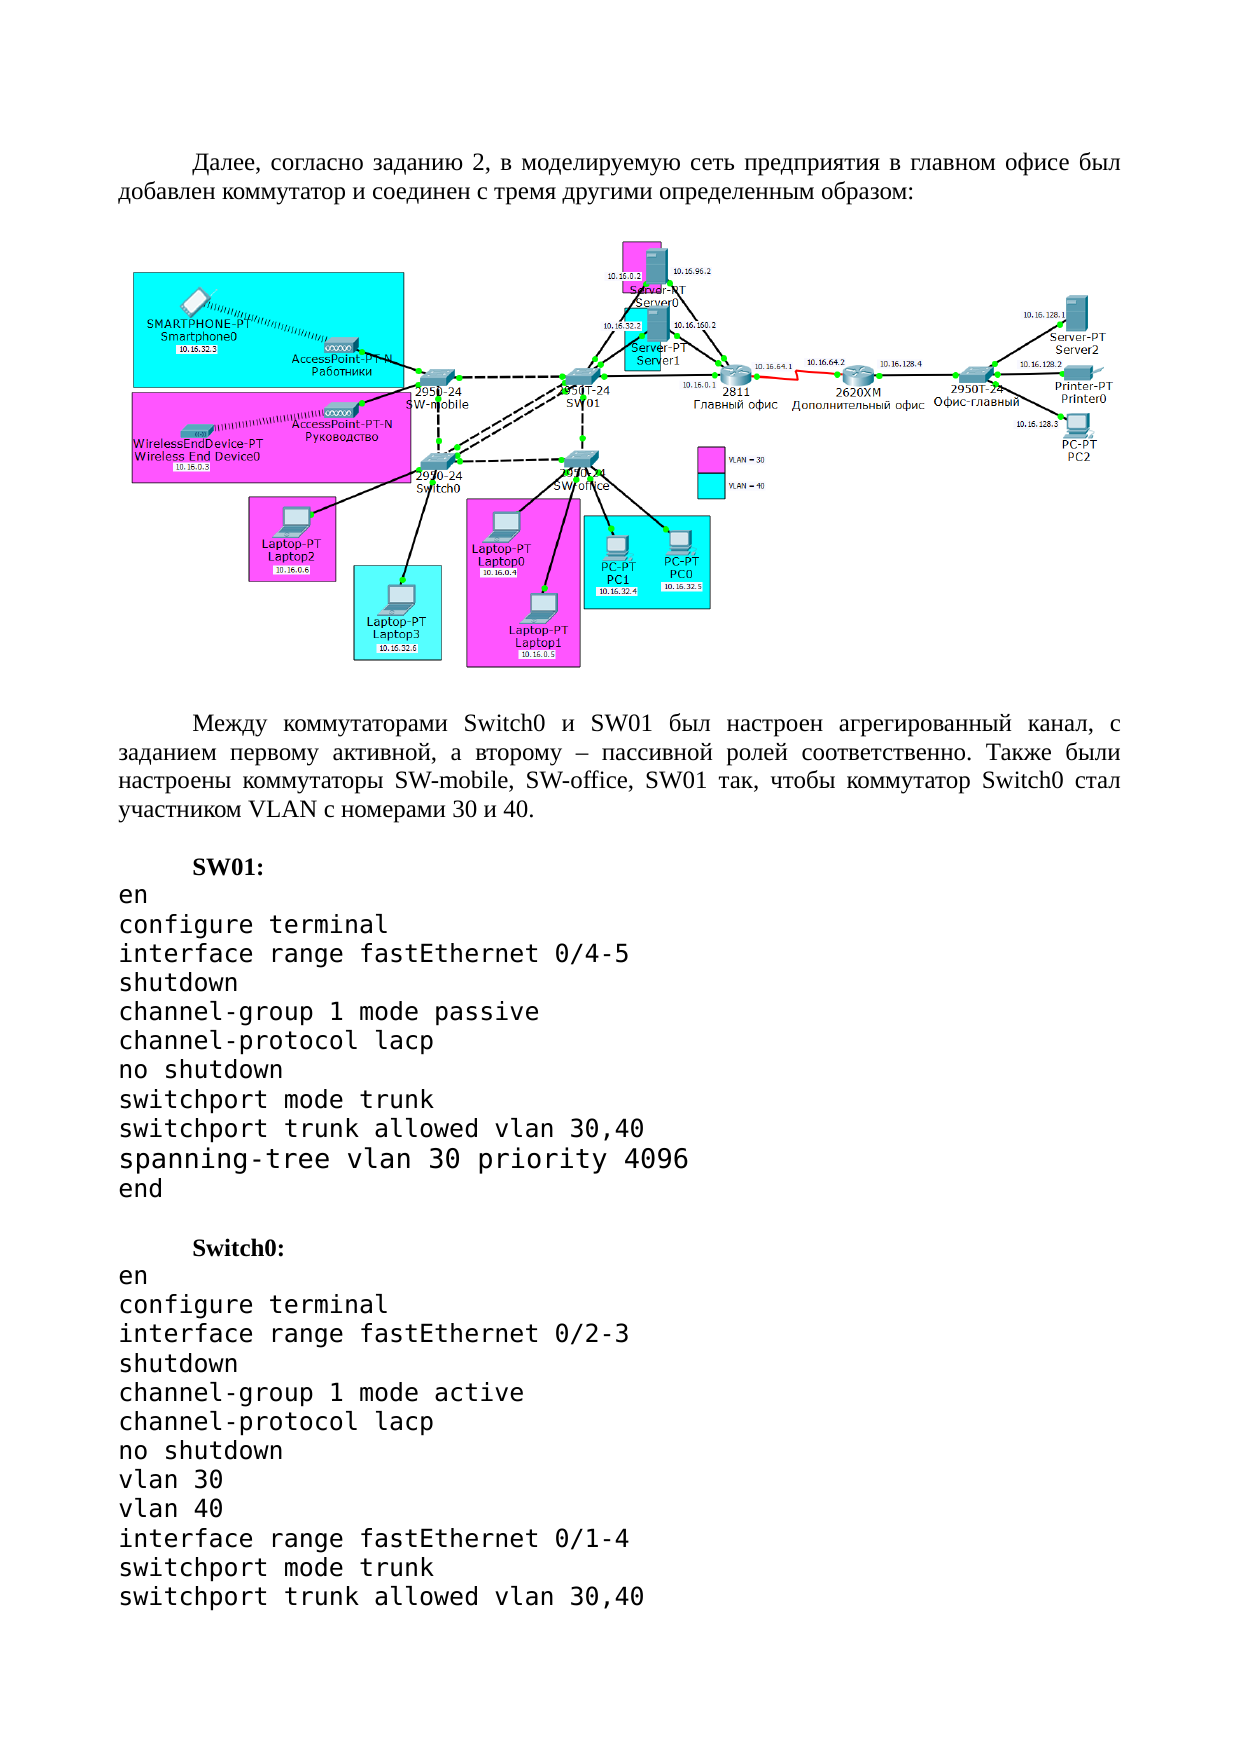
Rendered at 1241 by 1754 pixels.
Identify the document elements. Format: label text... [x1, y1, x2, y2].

text vlan 40 [118, 1495, 1122, 1524]
text channel-group 1 mode passive [118, 997, 1122, 1026]
text no shutdown [118, 1056, 1122, 1085]
text en [118, 1261, 1122, 1291]
text Между коммутаторами Switch0 и SW01 был настроен агрегированный канал, с заданием первому активной, а второму – пассивной ролей соответственно. Также были настроены коммутаторы SW-mobile, SW-office, SW01 так, чтобы коммутатор Switch0 стал участником VLAN с номерами 30 и 40. [118, 708, 1122, 823]
text interface range fastEthernet 0/2-3 [118, 1320, 1122, 1349]
text spanning-tree vlan 30 priority 4096 [118, 1143, 1122, 1175]
text interface range fastEthernet 0/1-4 [118, 1524, 1122, 1553]
text Switch0: [118, 1233, 1122, 1261]
text vlan 30 [118, 1466, 1122, 1495]
text switchport mode trunk [118, 1085, 1122, 1114]
text end [118, 1175, 1122, 1204]
text channel-group 1 mode active [118, 1378, 1122, 1407]
text en [118, 881, 1122, 910]
text SW01: [118, 852, 1122, 881]
text shutdown [118, 968, 1122, 997]
text no shutdown [118, 1436, 1122, 1466]
text switchport mode trunk [118, 1553, 1122, 1582]
text switchport trunk allowed vlan 30,40 [118, 1582, 1122, 1611]
text configure terminal [118, 1291, 1122, 1320]
text channel-protocol lacp [118, 1407, 1122, 1436]
text Далее, согласно заданию 2, в моделируемую сеть предприятия в главном офисе был добавлен коммутатор и соединен с тремя другими определенным образом: [118, 147, 1122, 205]
text shutdown [118, 1349, 1122, 1378]
text configure terminal [118, 910, 1122, 939]
text channel-protocol lacp [118, 1026, 1122, 1056]
text interface range fastEthernet 0/4-5 [118, 939, 1122, 968]
text switchport trunk allowed vlan 30,40 [118, 1114, 1122, 1143]
